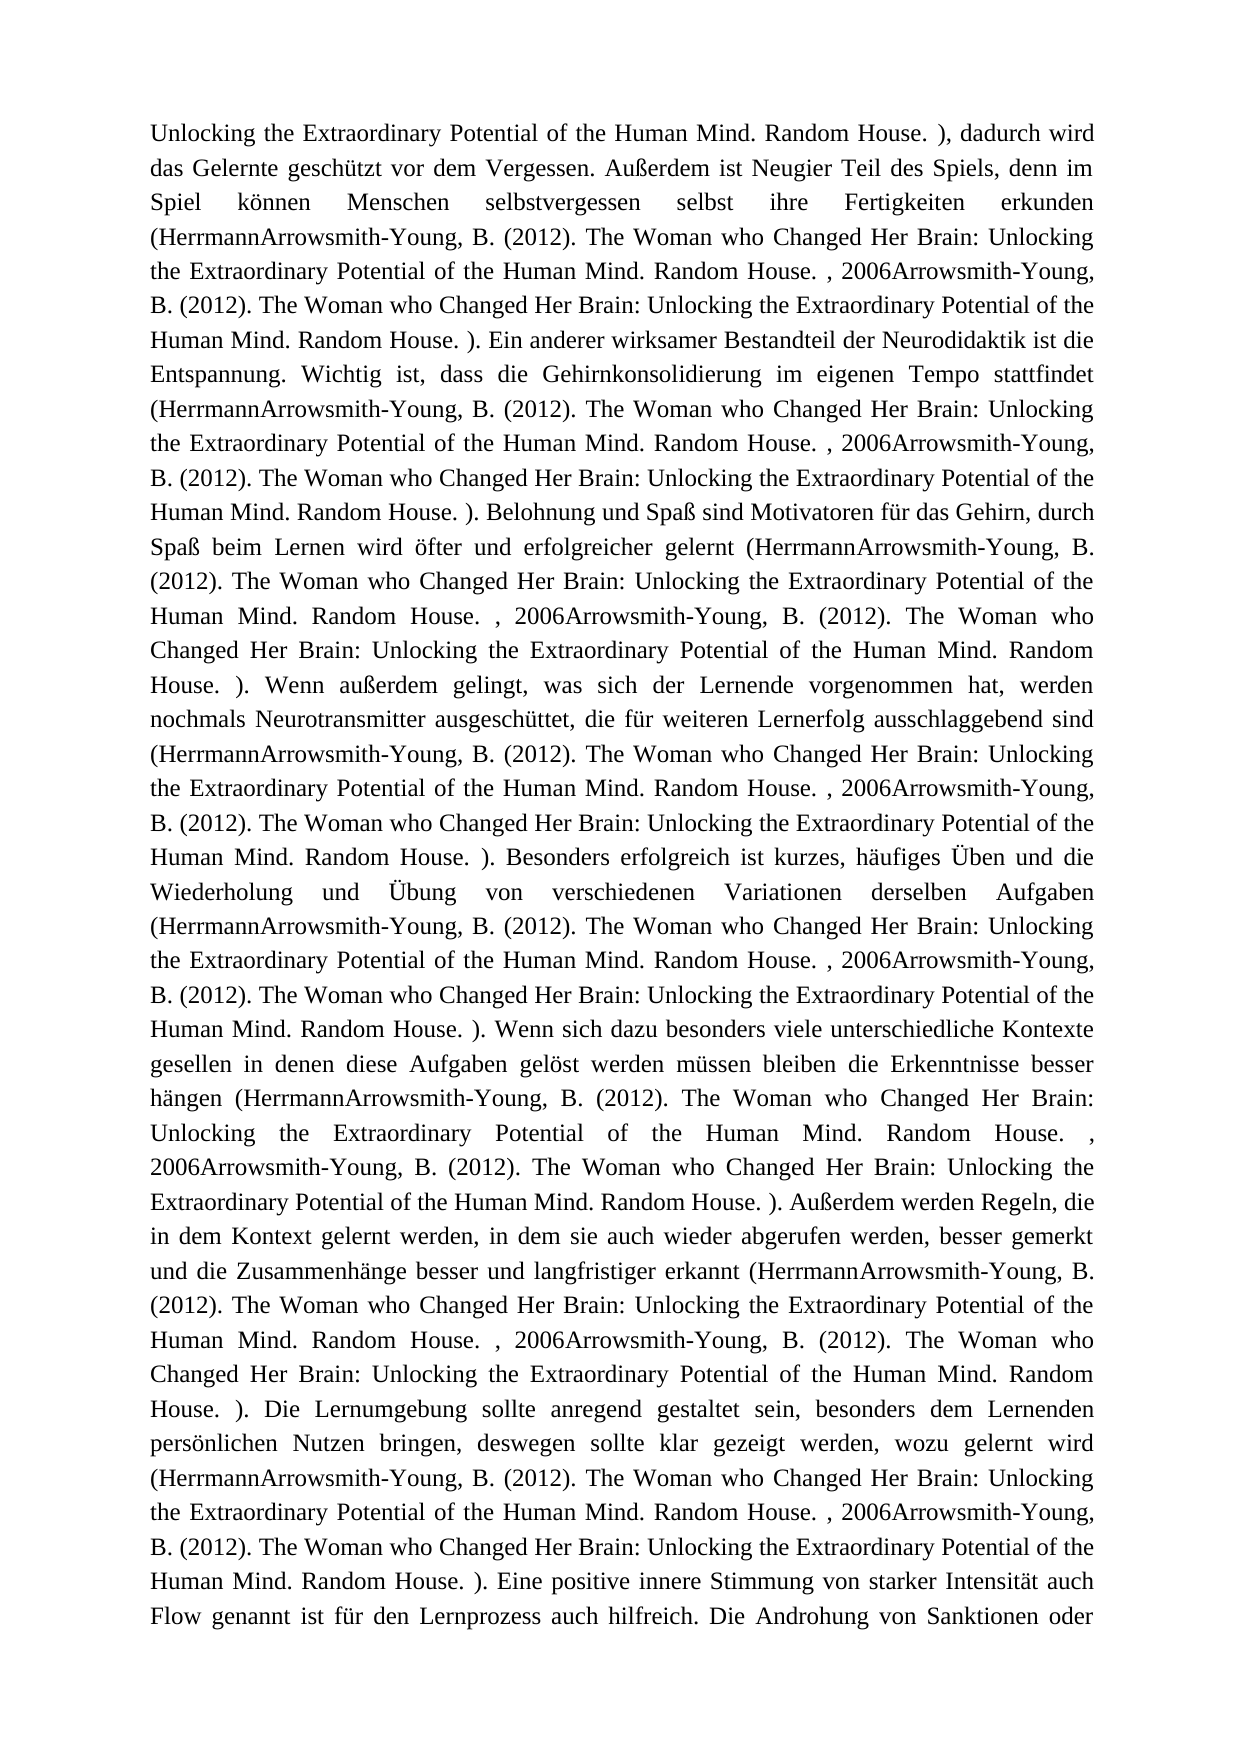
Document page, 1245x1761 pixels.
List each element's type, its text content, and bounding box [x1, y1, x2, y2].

text Unlocking the Extraordinary Potential of the Human Mind. Random House. ), dadurch wird das Gelernte geschützt vor dem Vergessen. Außerdem ist Neugier Teil des Spiels, denn im Spiel können Menschen selbstvergessen selbst ihre Fertigkeiten erkunden (Herrmann Arrowsmith-Young, B. (2012). The Woman who Changed Her Brain: Unlocking the Extraordinary Potential of the Human Mind. Random House. , 2006 Arrowsmith-Young, B. (2012). The Woman who Changed Her Brain: Unlocking the Extraordinary Potential of the Human Mind. Random House. ). Ein anderer wirksamer Bestandteil der Neurodidaktik ist die Entspannung. Wichtig ist, dass die Gehirnkonsolidierung im eigenen Tempo stattfindet (Herrmann Arrowsmith-Young, B. (2012). The Woman who Changed Her Brain: Unlocking the Extraordinary Potential of the Human Mind. Random House. , 2006 Arrowsmith-Young, B. (2012). The Woman who Changed Her Brain: Unlocking the Extraordinary Potential of the Human Mind. Random House. ). Belohnung und Spaß sind Motivatoren für das Gehirn, durch Spaß beim Lernen wird öfter und erfolgreicher gelernt (Herrmann Arrowsmith-Young, B. (2012). The Woman who Changed Her Brain: Unlocking the Extraordinary Potential of the Human Mind. Random House. , 2006 Arrowsmith-Young, B. (2012). The Woman who Changed Her Brain: Unlocking the Extraordinary Potential of the Human Mind. Random House. ). Wenn außerdem gelingt, was sich der Lernende vorgenommen hat, werden nochmals Neurotransmitter ausgeschüttet, die für weiteren Lernerfolg ausschlaggebend sind (Herrmann Arrowsmith-Young, B. (2012). The Woman who Changed Her Brain: Unlocking the Extraordinary Potential of the Human Mind. Random House. , 2006 Arrowsmith-Young, B. (2012). The Woman who Changed Her Brain: Unlocking the Extraordinary Potential of the Human Mind. Random House. ). Besonders erfolgreich ist kurzes, häufiges Üben und die Wiederholung und Übung von verschiedenen Variationen derselben Aufgaben (Herrmann Arrowsmith-Young, B. (2012). The Woman who Changed Her Brain: Unlocking the Extraordinary Potential of the Human Mind. Random House. , 2006 Arrowsmith-Young, B. (2012). The Woman who Changed Her Brain: Unlocking the Extraordinary Potential of the Human Mind. Random House. ). Wenn sich dazu besonders viele unterschiedliche Kontexte gesellen in denen diese Aufgaben gelöst werden müssen bleiben die Erkenntnisse besser hängen (Herrmann Arrowsmith-Young, B. (2012). The Woman who Changed Her Brain: Unlocking the Extraordinary Potential of the Human Mind. Random House. , 2006 Arrowsmith-Young, B. (2012). The Woman who Changed Her Brain: Unlocking the Extraordinary Potential of the Human Mind. Random House. ). Außerdem werden Regeln, die in dem Kontext gelernt werden, in dem sie auch wieder abgerufen werden, besser gemerkt und die Zusammenhänge besser und langfristiger erkannt (Herrmann Arrowsmith-Young, B. (2012). The Woman who Changed Her Brain: Unlocking the Extraordinary Potential of the Human Mind. Random House. , 2006 Arrowsmith-Young, B. (2012). The Woman who Changed Her Brain: Unlocking the Extraordinary Potential of the Human Mind. Random House. ). Die Lernumgebung sollte anregend gestaltet sein, besonders dem Lernenden persönlichen Nutzen bringen, deswegen sollte klar gezeigt werden, wozu gelernt wird (Herrmann Arrowsmith-Young, B. (2012). The Woman who Changed Her Brain: Unlocking the Extraordinary Potential of the Human Mind. Random House. , 2006 Arrowsmith-Young, B. (2012). The Woman who Changed Her Brain: Unlocking the Extraordinary Potential of the Human Mind. Random House. ). Eine positive innere Stimmung von starker Intensität auch Flow genannt ist für den Lernprozess auch hilfreich. Die Androhung von Sanktionen oder [150, 118, 1095, 1629]
